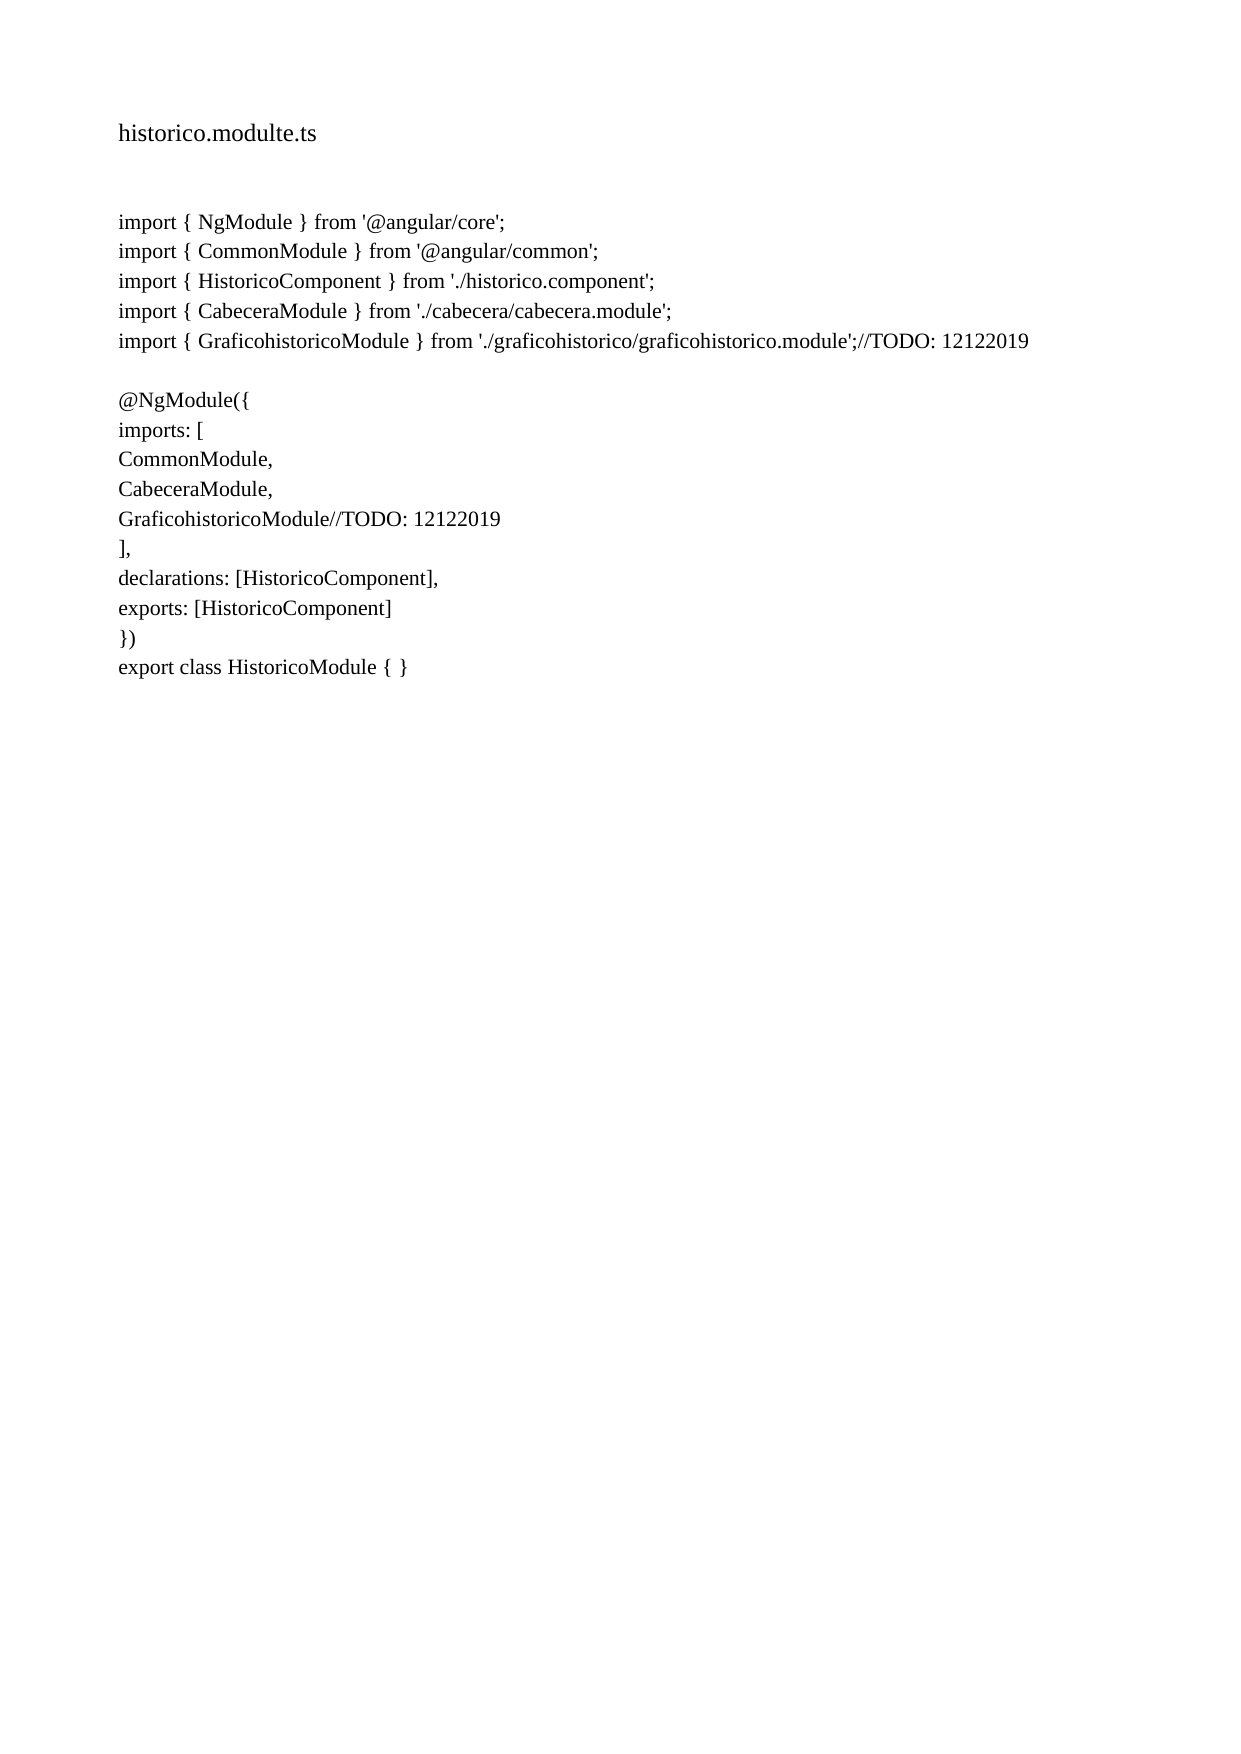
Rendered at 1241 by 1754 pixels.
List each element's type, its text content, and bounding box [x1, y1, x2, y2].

text imports: [ [118, 412, 1122, 442]
text @NgModule({ [118, 382, 1122, 412]
text CommonModule, [118, 442, 1122, 472]
text import { CommonModule } from '@angular/common'; [118, 234, 1122, 264]
text CabeceraModule, [118, 472, 1122, 501]
text import { GraficohistoricoModule } from './graficohistorico/graficohistorico.module';//TODO: 12122019 [118, 323, 1122, 353]
text export class HistoricoModule { } [118, 650, 1122, 679]
text ], [118, 531, 1122, 561]
text declarations: [HistoricoComponent], [118, 561, 1122, 590]
text import { CabeceraModule } from './cabecera/cabecera.module'; [118, 293, 1122, 323]
text }) [118, 620, 1122, 650]
text import { NgModule } from '@angular/core'; [118, 204, 1122, 234]
text exports: [HistoricoComponent] [118, 590, 1122, 620]
text GraficohistoricoModule//TODO: 12122019 [118, 501, 1122, 531]
text historico.modulte.ts [118, 118, 1122, 147]
text import { HistoricoComponent } from './historico.component'; [118, 264, 1122, 293]
